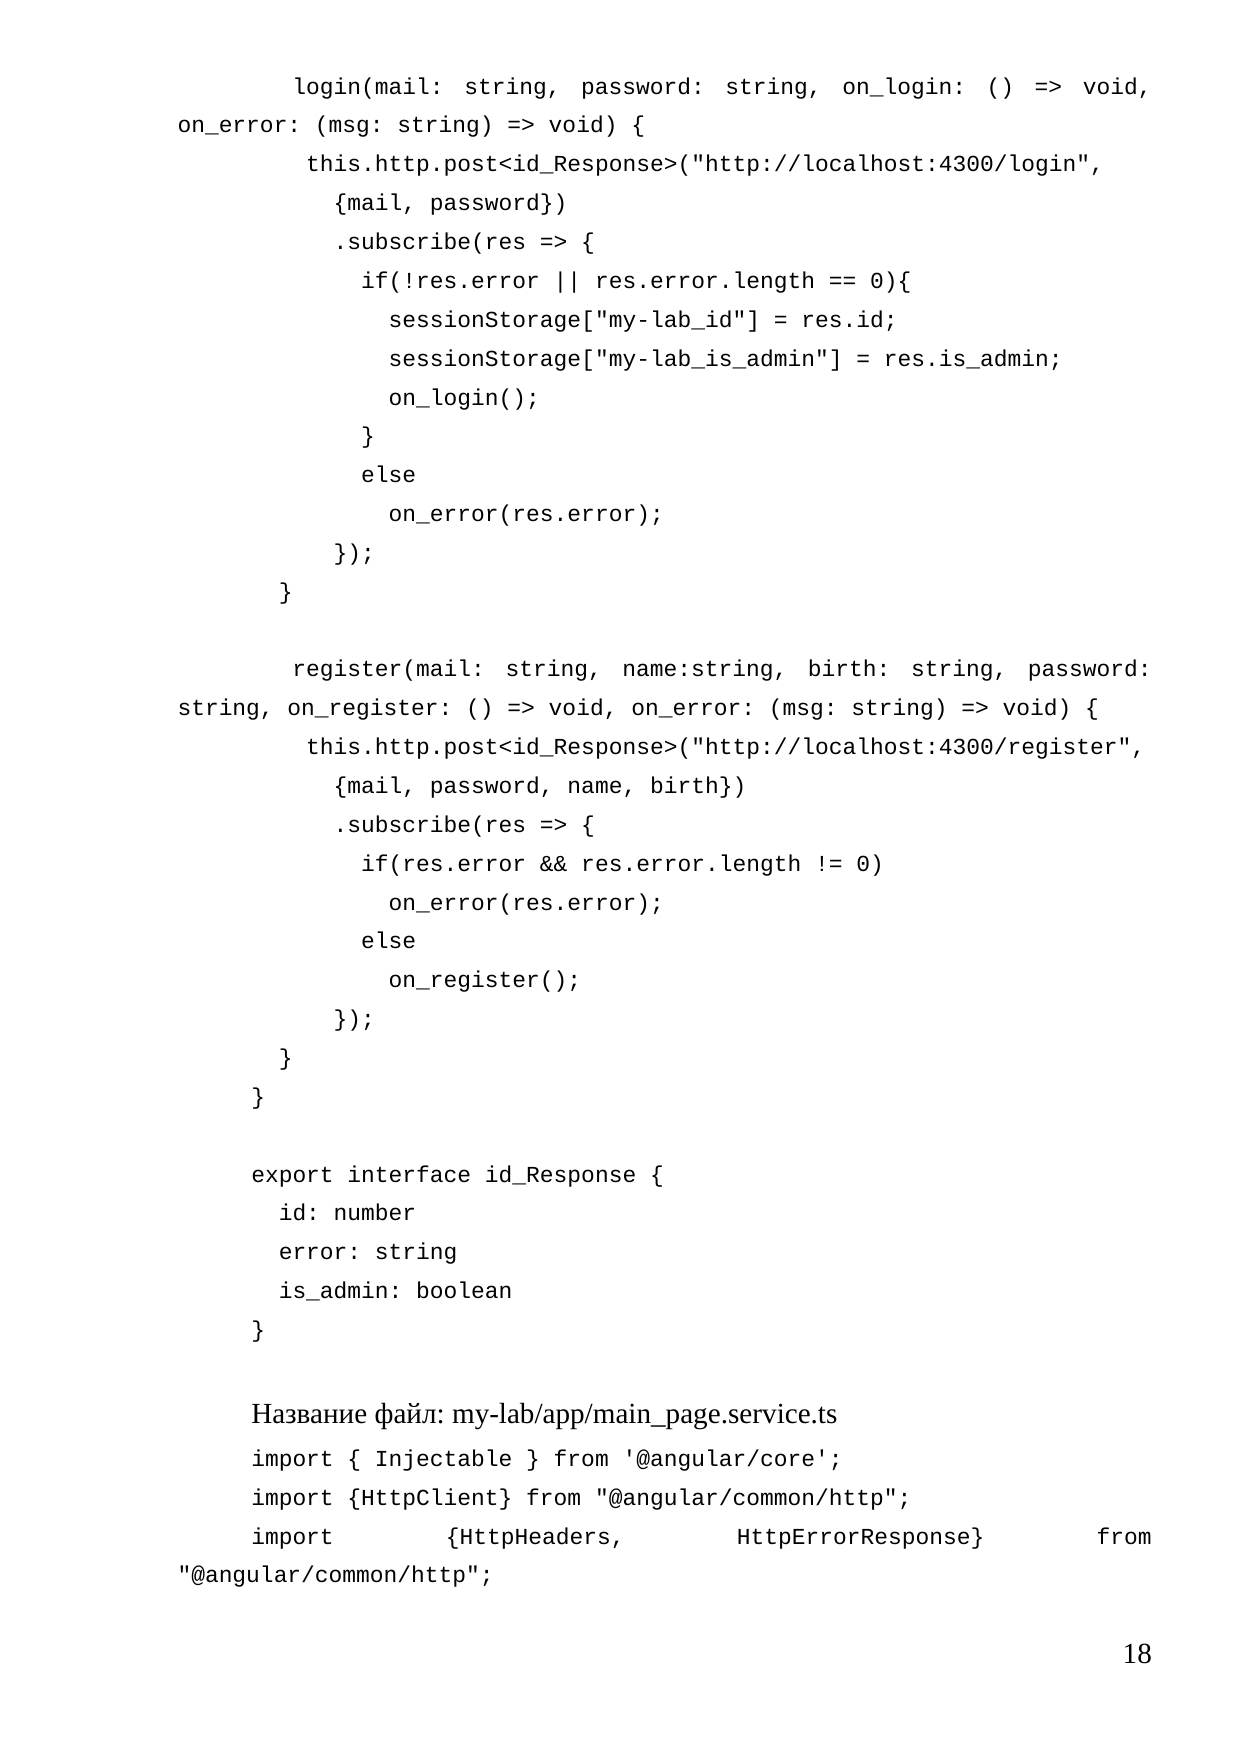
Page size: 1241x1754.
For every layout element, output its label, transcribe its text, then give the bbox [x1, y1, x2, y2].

text this.http.post<id_Response>("http://localhost:4300/register", [177, 736, 1152, 761]
text register(mail: string, name:string, birth: string, password: string, on_register: () => void, on_error: (msg: string) => void) { [177, 658, 1152, 723]
text } [177, 1318, 1152, 1344]
text on_error(res.error); [177, 891, 1152, 917]
text .subscribe(res => { [177, 230, 1152, 256]
text import {HttpClient} from "@angular/common/http"; [177, 1486, 1152, 1512]
text is_admin: boolean [177, 1279, 1152, 1305]
text }); [177, 541, 1152, 567]
text export interface id_Response { [177, 1163, 1152, 1189]
text else [177, 463, 1152, 489]
text {mail, password, name, birth}) [177, 774, 1152, 800]
text on_login(); [177, 386, 1152, 412]
text id: number [177, 1202, 1152, 1228]
text if(!res.error || res.error.length == 0){ [177, 269, 1152, 295]
text else [177, 930, 1152, 956]
text Название файл: my-lab/app/main_page.service.ts [177, 1396, 1152, 1430]
text {mail, password}) [177, 192, 1152, 217]
text sessionStorage["my-lab_id"] = res.id; [177, 308, 1152, 334]
text import {HttpHeaders, HttpErrorResponse} from "@angular/common/http"; [177, 1525, 1152, 1590]
text }); [177, 1007, 1152, 1033]
text error: string [177, 1241, 1152, 1267]
text on_register(); [177, 969, 1152, 994]
text on_error(res.error); [177, 502, 1152, 528]
text this.http.post<id_Response>("http://localhost:4300/login", [177, 153, 1152, 179]
text } [177, 580, 1152, 606]
text } [177, 1085, 1152, 1111]
text import { Injectable } from '@angular/core'; [177, 1447, 1152, 1473]
text } [177, 1046, 1152, 1072]
text sessionStorage["my-lab_is_admin"] = res.is_admin; [177, 347, 1152, 373]
text if(res.error && res.error.length != 0) [177, 852, 1152, 878]
text .subscribe(res => { [177, 813, 1152, 839]
text login(mail: string, password: string, on_login: () => void, on_error: (msg: string) => void) { [177, 75, 1152, 140]
text } [177, 425, 1152, 451]
